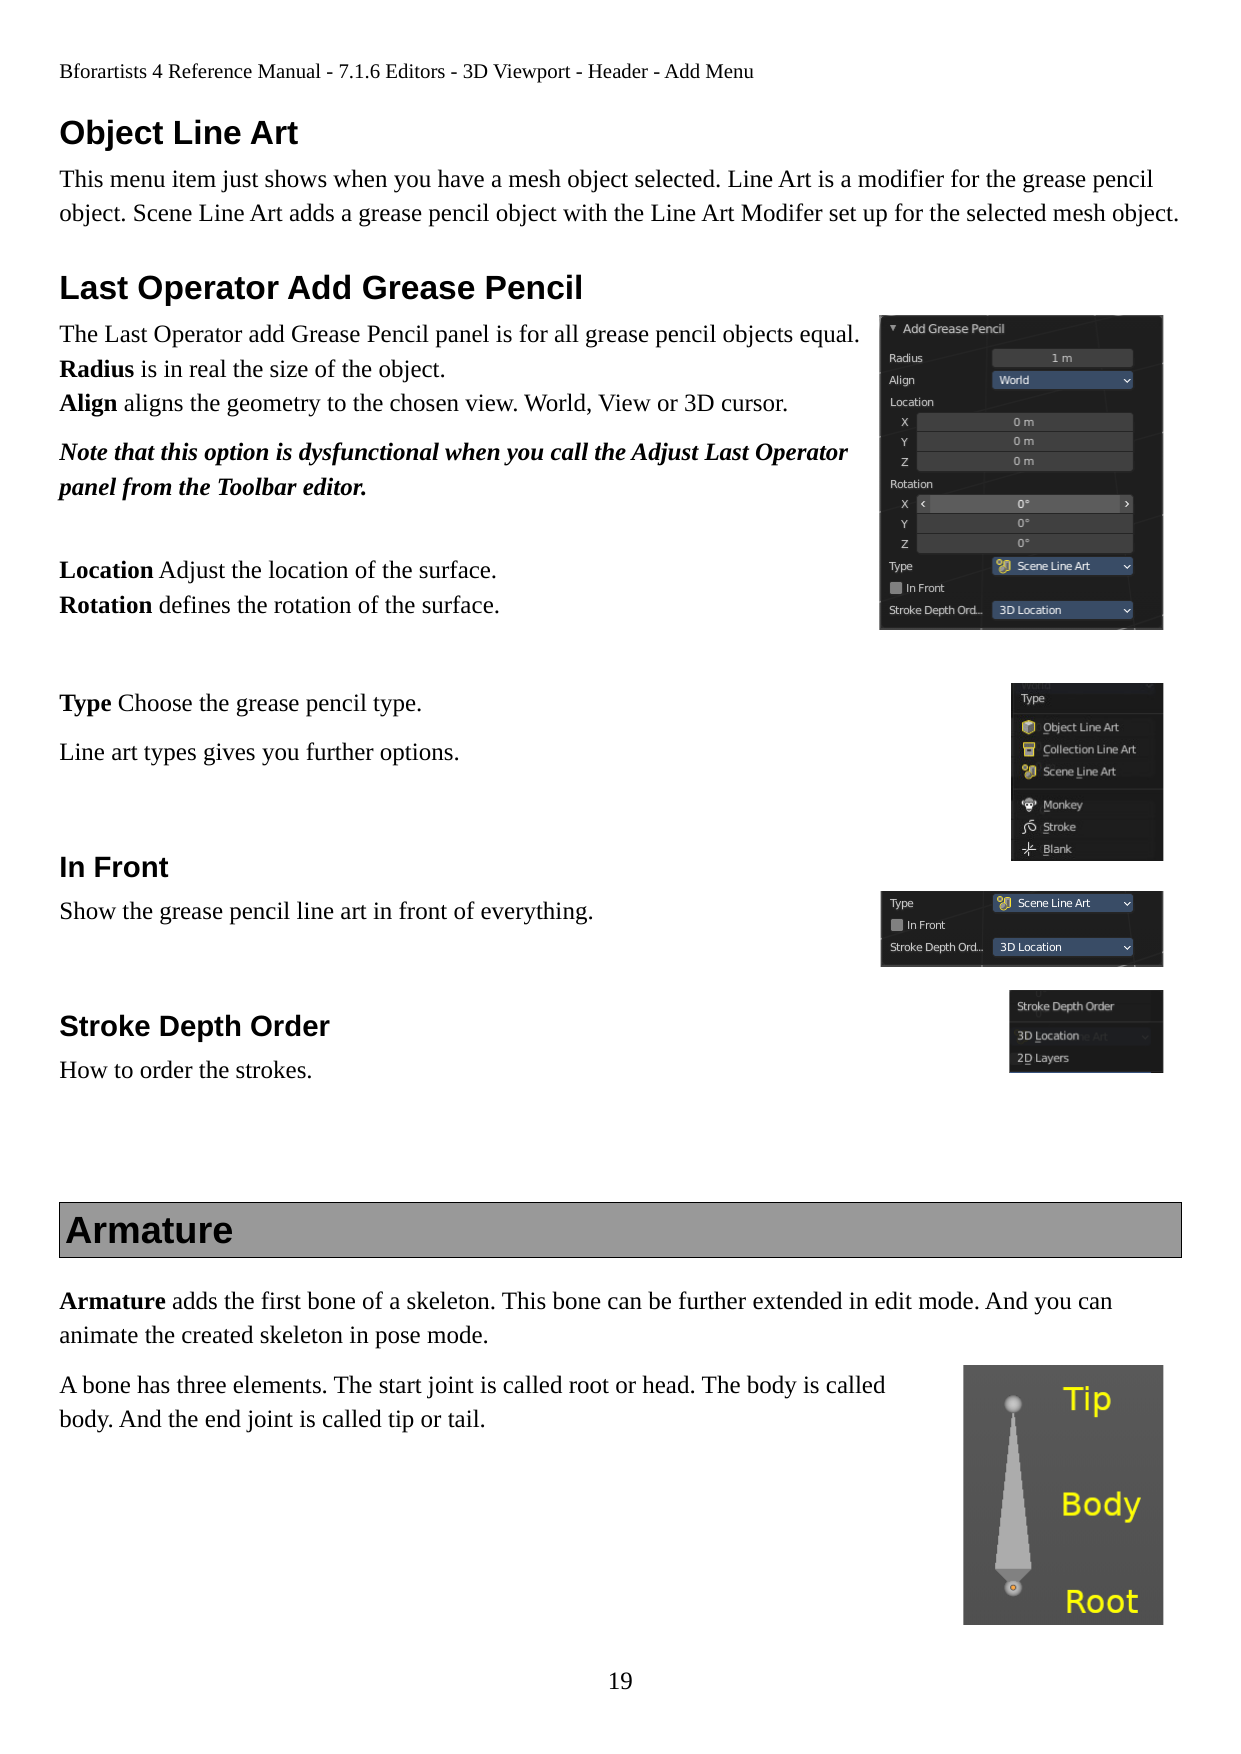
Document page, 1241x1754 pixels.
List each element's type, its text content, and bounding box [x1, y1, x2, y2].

text Armature adds the first bone of a skeleton. This bone can be further extended in edit mode. And you can animate the created skeleton in pose mode. [59, 1286, 1181, 1349]
text This menu item just shows when you have a mesh object selected. Line Art is a modifier for the grease pencil object. Scene Line Art adds a grease pencil object with the Line Art Modifer set up for the selected mesh object. [59, 164, 1181, 227]
text How to order the strokes. [59, 1055, 1181, 1084]
text Show the grease pencil line art in front of everything. [59, 896, 880, 925]
text A bone has three elements. The start joint is called root or head. The body is called body. And the end joint is called tip or tail. [59, 1370, 963, 1433]
picture [879, 315, 1164, 630]
picture [963, 1365, 1164, 1625]
text Location Adjust the location of the surface. Rotation defines the rotation of the surface. [59, 521, 879, 618]
picture [880, 891, 1164, 967]
text Line art types gives you further options. [59, 737, 1011, 766]
subtitle [1164, 1009, 1181, 1042]
table_header Armature [60, 1203, 1181, 1257]
picture [1009, 990, 1164, 1073]
subtitle Object Line Art [59, 113, 1181, 151]
subtitle Last Operator Add Grease Pencil [59, 268, 1181, 307]
text Note that this option is dysfunctional when you call the Adjust Last Operator panel from the Toolbar editor. [59, 437, 879, 501]
text Type Choose the grease pencil type. [59, 688, 1011, 717]
picture [1011, 683, 1164, 861]
subtitle In Front [59, 850, 1181, 883]
subtitle Stroke Depth Order [59, 1009, 1009, 1042]
text The Last Operator add Grease Pencil panel is for all grease pencil objects equal. Radius is in real the size of the object. Align aligns the geometry to the chosen view. World, View or 3D cursor. [59, 319, 879, 417]
